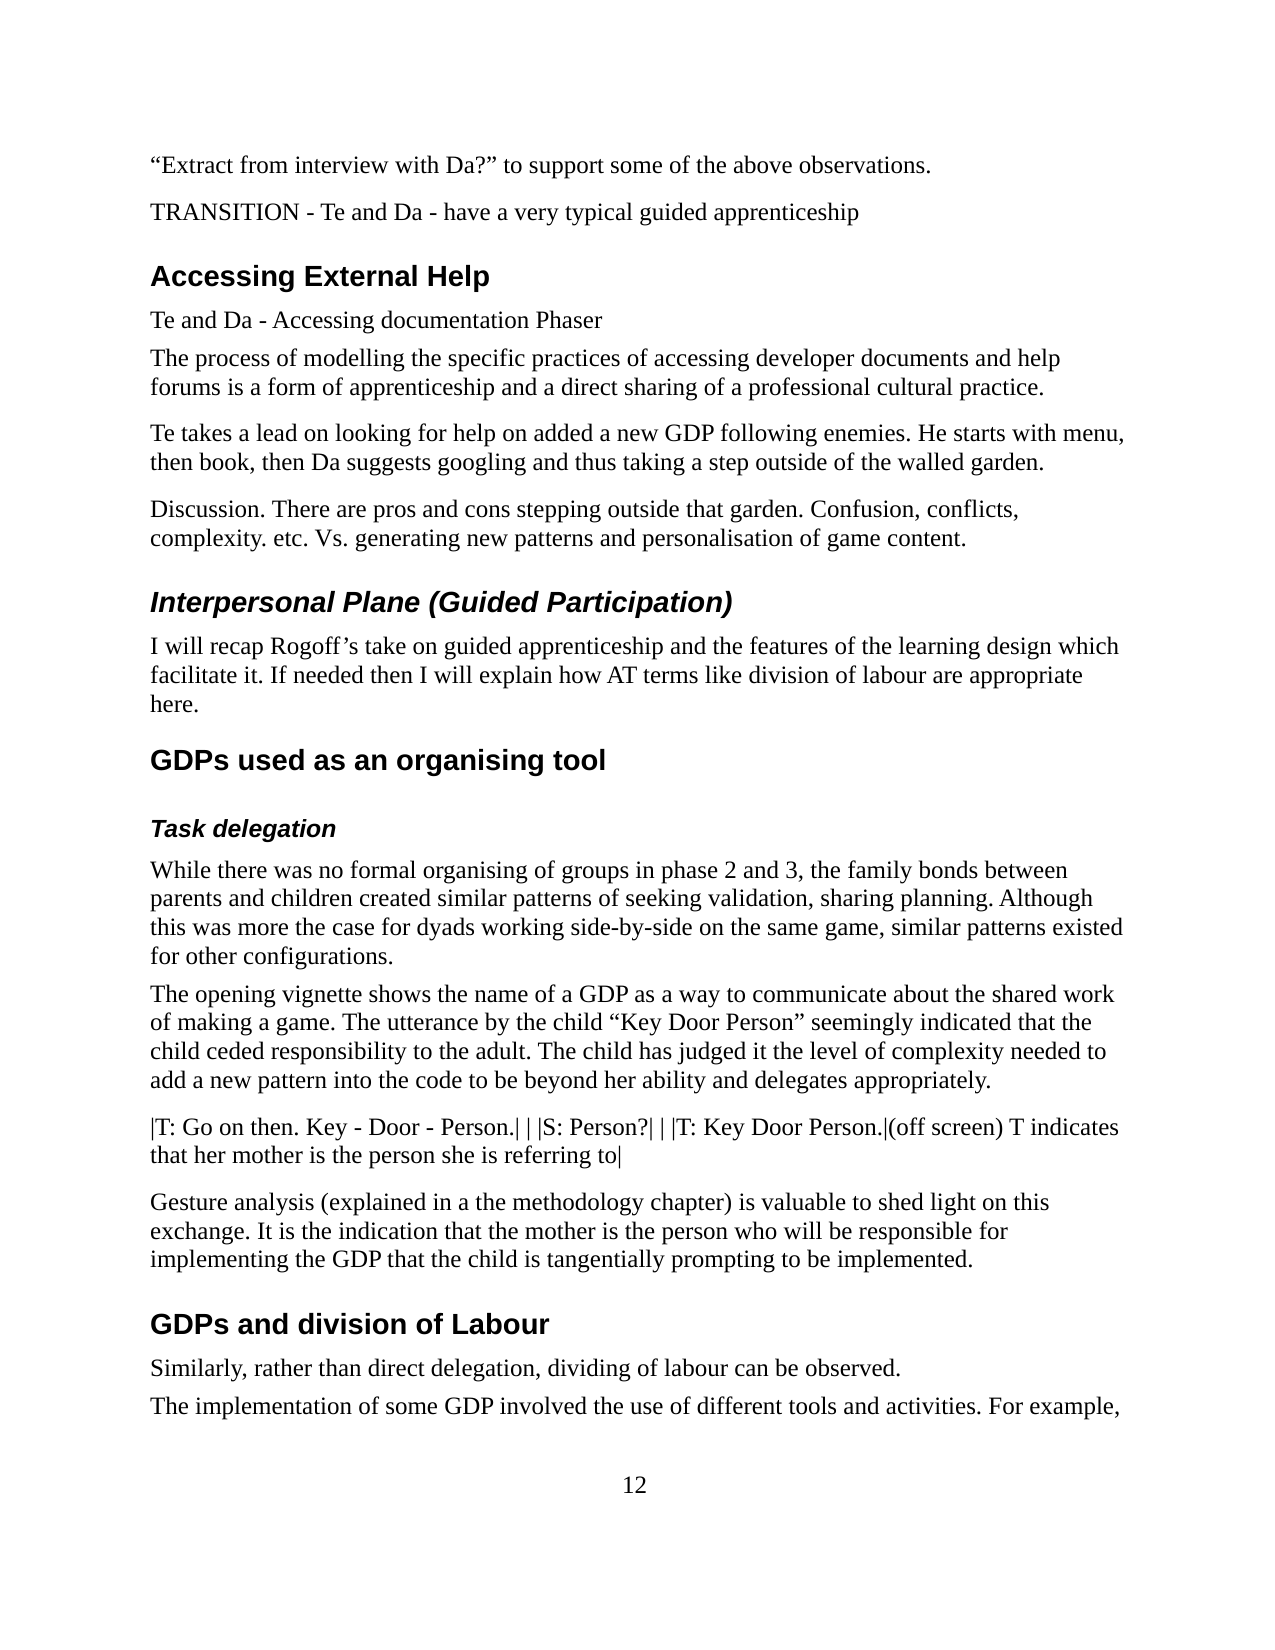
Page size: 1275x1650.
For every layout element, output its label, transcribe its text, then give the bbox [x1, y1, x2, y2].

text |T: Go on then. Key - Door - Person.| | |S: Person?| | |T: Key Door Person.|(off screen) T indicates that her mother is the person she is referring to| [150, 1112, 1125, 1169]
text Discussion. There are pros and cons stepping outside that garden. Confusion, conflicts, complexity. etc. Vs. generating new patterns and personalisation of game content. [150, 494, 1125, 551]
subtitle Interpersonal Plane (Guided Participation) [150, 585, 1125, 619]
text The opening vignette shows the name of a GDP as a way to communicate about the shared work of making a game. The utterance by the child “Key Door Person” seemingly indicated that the child ceded responsibility to the adult. The child has judged it the level of complexity needed to add a new pattern into the code to be beyond her ability and delegates appropriately. [150, 979, 1125, 1094]
text TRANSITION - Te and Da - have a very typical guided apprenticeship [150, 197, 1125, 225]
text The implementation of some GDP involved the use of different tools and activities. For example, [150, 1391, 1125, 1420]
text Te and Da - Accessing documentation Phaser [150, 305, 1125, 334]
subtitle Task delegation [150, 814, 1125, 842]
subtitle Accessing External Help [150, 259, 1125, 293]
text Similarly, rather than direct delegation, dividing of labour can be observed. [150, 1353, 1125, 1382]
text While there was no formal organising of groups in phase 2 and 3, the family bonds between parents and children created similar patterns of seeking validation, sharing planning. Although this was more the case for dyads working side-by-side on the same game, similar patterns existed for other configurations. [150, 855, 1125, 970]
text The process of modelling the specific practices of accessing developer documents and help forums is a form of apprenticeship and a direct sharing of a professional cultural practice. [150, 343, 1125, 401]
text Gesture analysis (explained in a the methodology chapter) is valuable to shed light on this exchange. It is the indication that the mother is the person who will be responsible for implementing the GDP that the child is tangentially prompting to be implemented. [150, 1187, 1125, 1273]
text “Extract from interview with Da?” to support some of the above observations. [150, 150, 1125, 179]
text Te takes a lead on looking for help on added a new GDP following enemies. He starts with menu, then book, then Da suggests googling and thus taking a step outside of the walled garden. [150, 418, 1125, 476]
subtitle GDPs used as an organising tool [150, 743, 1125, 776]
subtitle GDPs and division of Labour [150, 1307, 1125, 1341]
text I will recap Rogoff’s take on guided apprenticeship and the features of the learning design which facilitate it. If needed then I will explain how AT terms like division of labour are appropriate here. [150, 631, 1125, 718]
